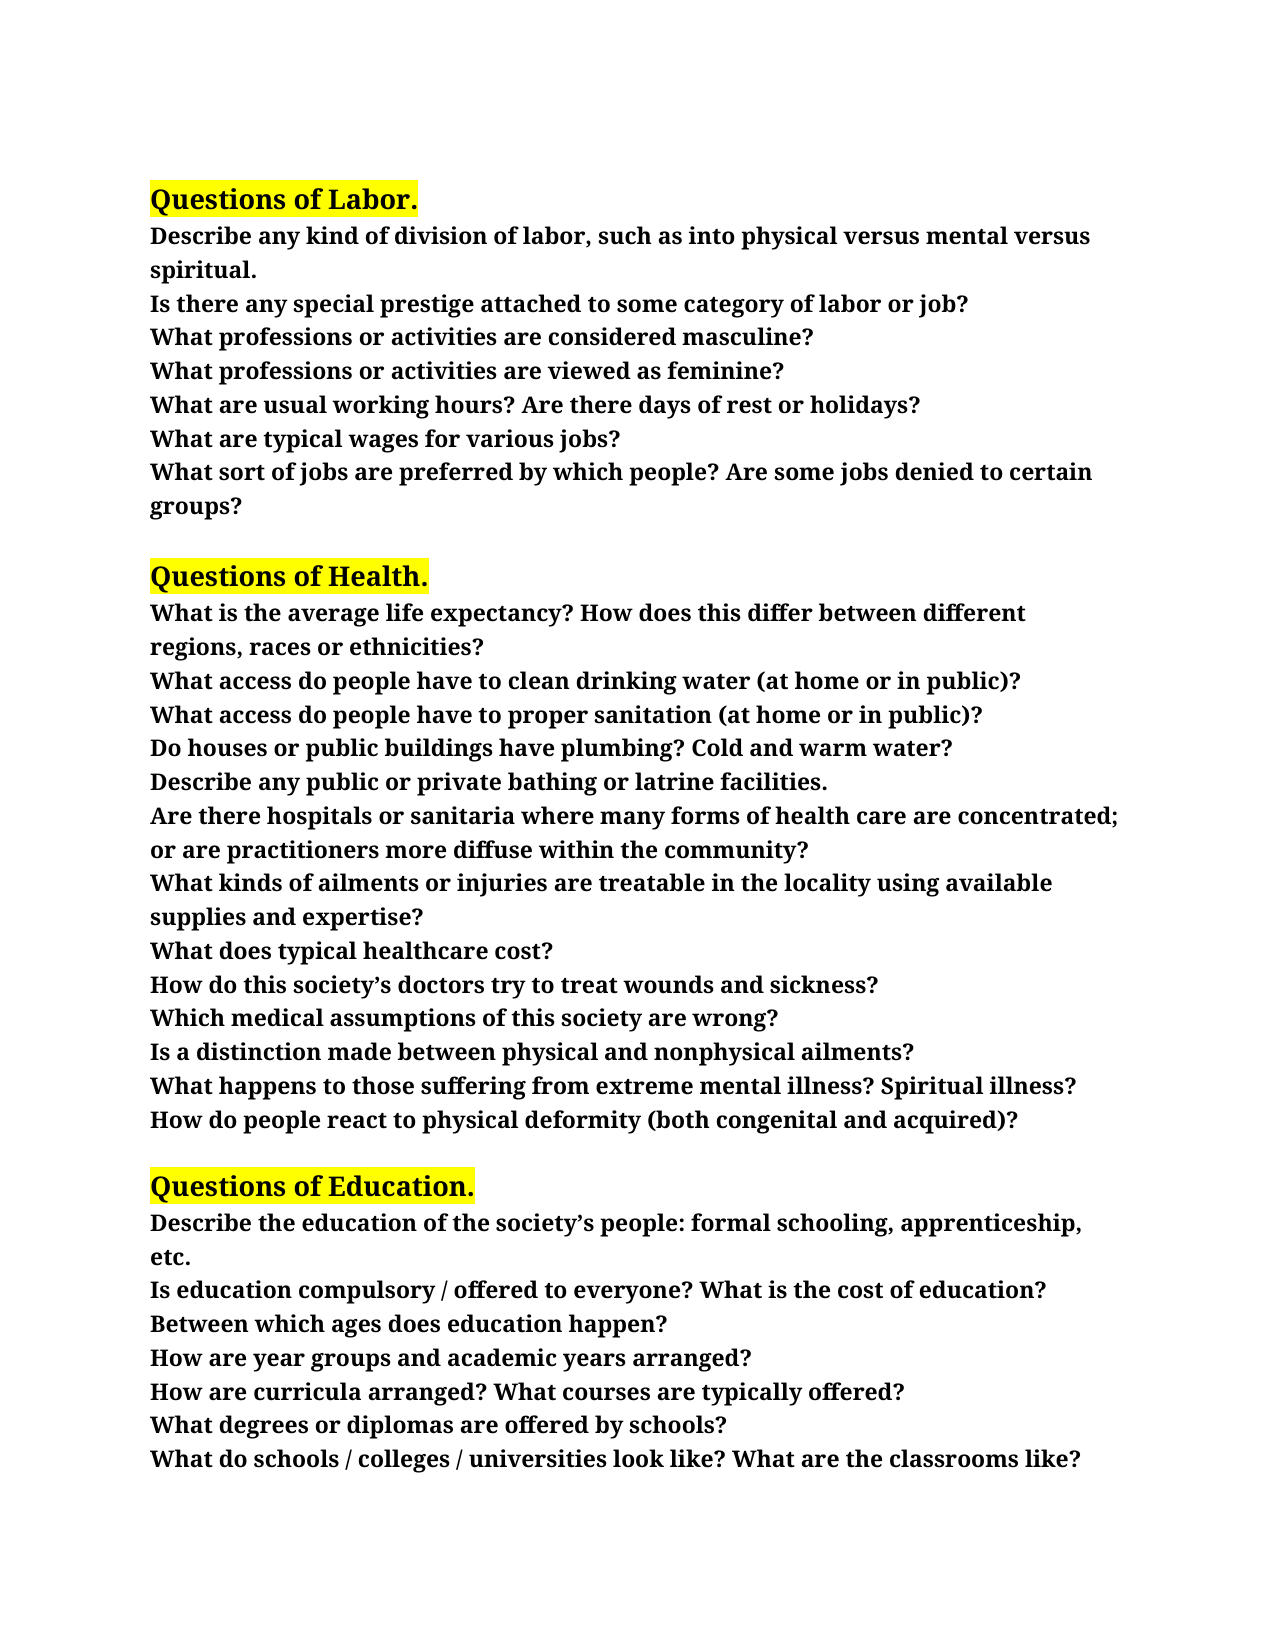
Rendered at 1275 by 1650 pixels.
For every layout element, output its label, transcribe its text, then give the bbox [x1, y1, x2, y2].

text Describe any kind of division of labor, such as into physical versus mental versus spiritual. Is there any special prestige attached to some category of labor or job? What professions or activities are considered masculine? What professions or activities are viewed as feminine? What are usual working hours? Are there days of rest or holidays? What are typical wages for various jobs? What sort of jobs are preferred by which people? Are some jobs denied to certain groups? [150, 220, 1125, 555]
text Describe the education of the society’s people: formal schooling, apprenticeship, etc. Is education compulsory / offered to everyone? What is the cost of education? Between which ages does education happen? How are year groups and academic years arranged? How are curricula arranged? What courses are typically offered? What degrees or diplomas are offered by schools? What do schools / colleges / universities look like? What are the classrooms like? [150, 1207, 1125, 1474]
text Questions of Health. [150, 557, 1125, 594]
text Questions of Education. [150, 1167, 1125, 1204]
text Questions of Labor. [150, 180, 1125, 217]
text What is the average life expectancy? How does this differ between different regions, races or ethnicities? What access do people have to clean drinking water (at home or in public)? What access do people have to proper sanitation (at home or in public)? Do houses or public buildings have plumbing? Cold and warm water? Describe any public or private bathing or latrine facilities. Are there hospitals or sanitaria where many forms of health care are concentrated; or are practitioners more diffuse within the community? What kinds of ailments or injuries are treatable in the locality using available supplies and expertise? What does typical healthcare cost? How do this society’s doctors try to treat wounds and sickness? Which medical assumptions of this society are wrong? Is a distinction made between physical and nonphysical ailments? What happens to those suffering from extreme mental illness? Spiritual illness? How do people react to physical deformity (both congenital and acquired)? [150, 597, 1125, 1165]
